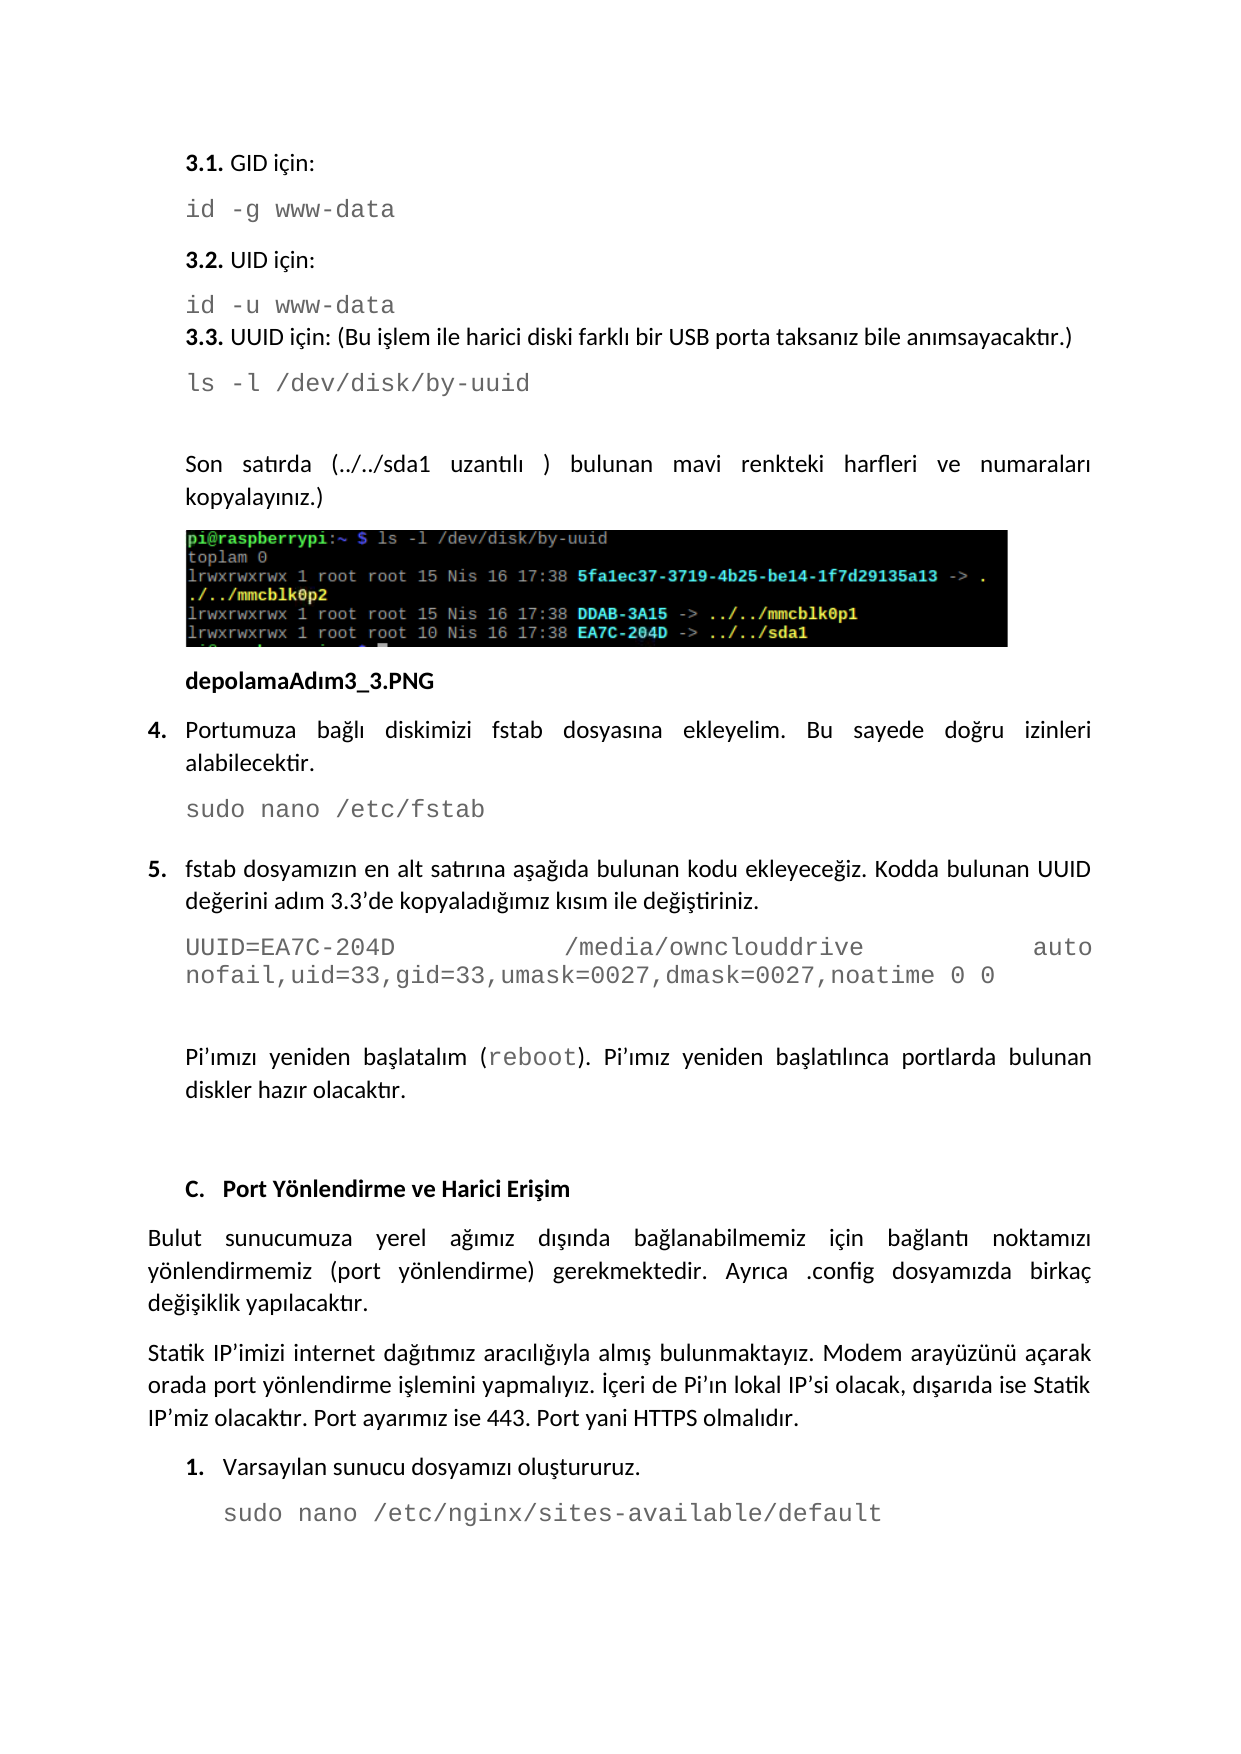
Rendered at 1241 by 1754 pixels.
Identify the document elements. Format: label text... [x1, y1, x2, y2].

list GID için: [185, 148, 1093, 178]
list Port Yönlendirme ve Harici Erişim [185, 1173, 1093, 1203]
text Son satırda (../../sda1 uzantılı ) bulunan mavi renkteki harfleri ve numaraları kopyalayınız.) [185, 448, 1093, 511]
text Statik IP’imizi internet dağıtımız aracılığıyla almış bulunmaktayız. Modem arayüzünü açarak orada port yönlendirme işlemini yapmalıyız. İçeri de Pi’ın lokal IP’si olacak, dışarıda ise Statik IP’miz olacaktır. Port ayarımız ise 443. Port yani HTTPS olmalıdır. [148, 1337, 1093, 1432]
list Pi’ımızı yeniden başlatalım (reboot). Pi’ımız yeniden başlatılınca portlarda bulunan diskler hazır olacaktır. [185, 1041, 1093, 1105]
list id -u www-data [185, 293, 1093, 321]
list Varsayılan sunucu dosyamızı oluştururuz. [185, 1451, 1093, 1482]
text sudo nano /etc/fstab [185, 796, 1093, 824]
text id -g www-data [185, 197, 1093, 225]
list UUID için: (Bu işlem ile harici diski farklı bir USB porta taksanız bile anımsayacaktır.) [185, 321, 1093, 352]
text sudo nano /etc/nginx/sites-available/default [223, 1501, 1093, 1529]
list Portumuza bağlı diskimizi fstab dosyasına ekleyelim. Bu sayede doğru izinleri alabilecektir. [148, 714, 1093, 777]
text UUID=EA7C-204D /media/ownclouddrive auto nofail,uid=33,gid=33,umask=0027,dmask=0027,noatime 0 0 [185, 935, 1093, 991]
text ls -l /dev/disk/by-uuid [185, 371, 1093, 399]
list fstab dosyamızın en alt satırına aşağıda bulunan kodu ekleyeceğiz. Kodda bulunan UUID değerini adım 3.3’de kopyaladığımız kısım ile değiştiriniz. [148, 853, 1093, 916]
list UID için: [185, 244, 1093, 274]
text depolamaAdım3_3.PNG [185, 665, 1093, 696]
text Bulut sunucumuza yerel ağımız dışında bağlanabilmemiz için bağlantı noktamızı yönlendirmemiz (port yönlendirme) gerekmektedir. Ayrıca .config dosyamızda birkaç değişiklik yapılacaktır. [148, 1222, 1093, 1318]
